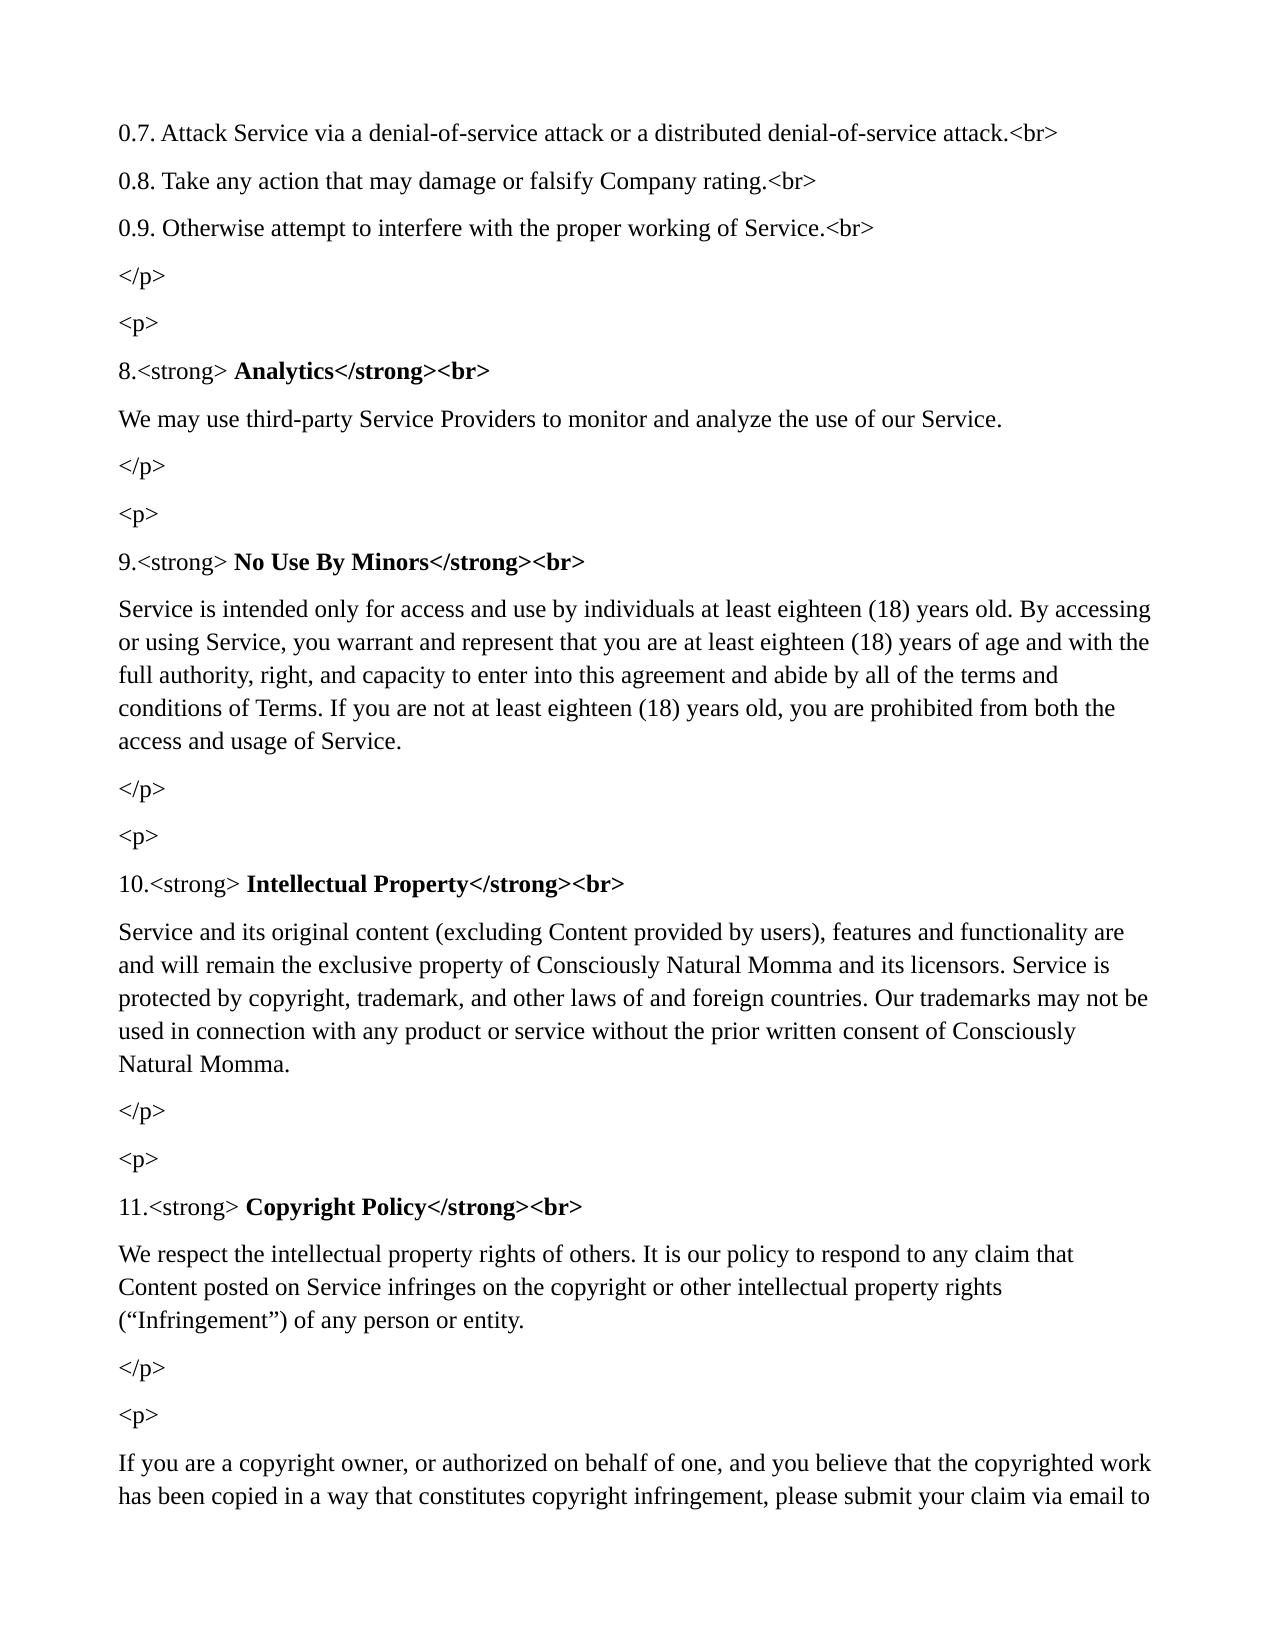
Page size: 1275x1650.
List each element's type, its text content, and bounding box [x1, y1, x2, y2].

text 0.9. Otherwise attempt to interfere with the proper working of Service.<br> [118, 213, 1157, 242]
text </p> [118, 1096, 1157, 1125]
text We may use third-party Service Providers to monitor and analyze the use of our Service. [118, 404, 1157, 432]
text </p> [118, 261, 1157, 290]
text 9.<strong> No Use By Minors</strong><br> [118, 547, 1157, 575]
text If you are a copyright owner, or authorized on behalf of one, and you believe that the copyrighted work has been copied in a way that constitutes copyright infringement, please submit your claim via email to [118, 1448, 1157, 1510]
text <p> [118, 1144, 1157, 1173]
text <p> [118, 499, 1157, 528]
text 10.<strong> Intellectual Property</strong><br> [118, 869, 1157, 898]
text </p> [118, 774, 1157, 803]
text </p> [118, 1353, 1157, 1382]
text <p> [118, 821, 1157, 850]
text 11.<strong> Copyright Policy</strong><br> [118, 1192, 1157, 1220]
text <p> [118, 308, 1157, 337]
text We respect the intellectual property rights of others. It is our policy to respond to any claim that Content posted on Service infringes on the copyright or other intellectual property rights (“Infringement”) of any person or entity. [118, 1239, 1157, 1334]
text 0.7. Attack Service via a denial-of-service attack or a distributed denial-of-service attack.<br> [118, 118, 1157, 147]
text 0.8. Take any action that may damage or falsify Company rating.<br> [118, 166, 1157, 194]
text Service is intended only for access and use by individuals at least eighteen (18) years old. By accessing or using Service, you warrant and represent that you are at least eighteen (18) years of age and with the full authority, right, and capacity to enter into this agreement and abide by all of the terms and conditions of Terms. If you are not at least eighteen (18) years old, you are prohibited from both the access and usage of Service. [118, 594, 1157, 755]
text </p> [118, 451, 1157, 480]
text <p> [118, 1400, 1157, 1429]
text 8.<strong> Analytics</strong><br> [118, 356, 1157, 385]
text Service and its original content (excluding Content provided by users), features and functionality are and will remain the exclusive property of Consciously Natural Momma and its licensors. Service is protected by copyright, trademark, and other laws of and foreign countries. Our trademarks may not be used in connection with any product or service without the prior written consent of Consciously Natural Momma. [118, 917, 1157, 1077]
